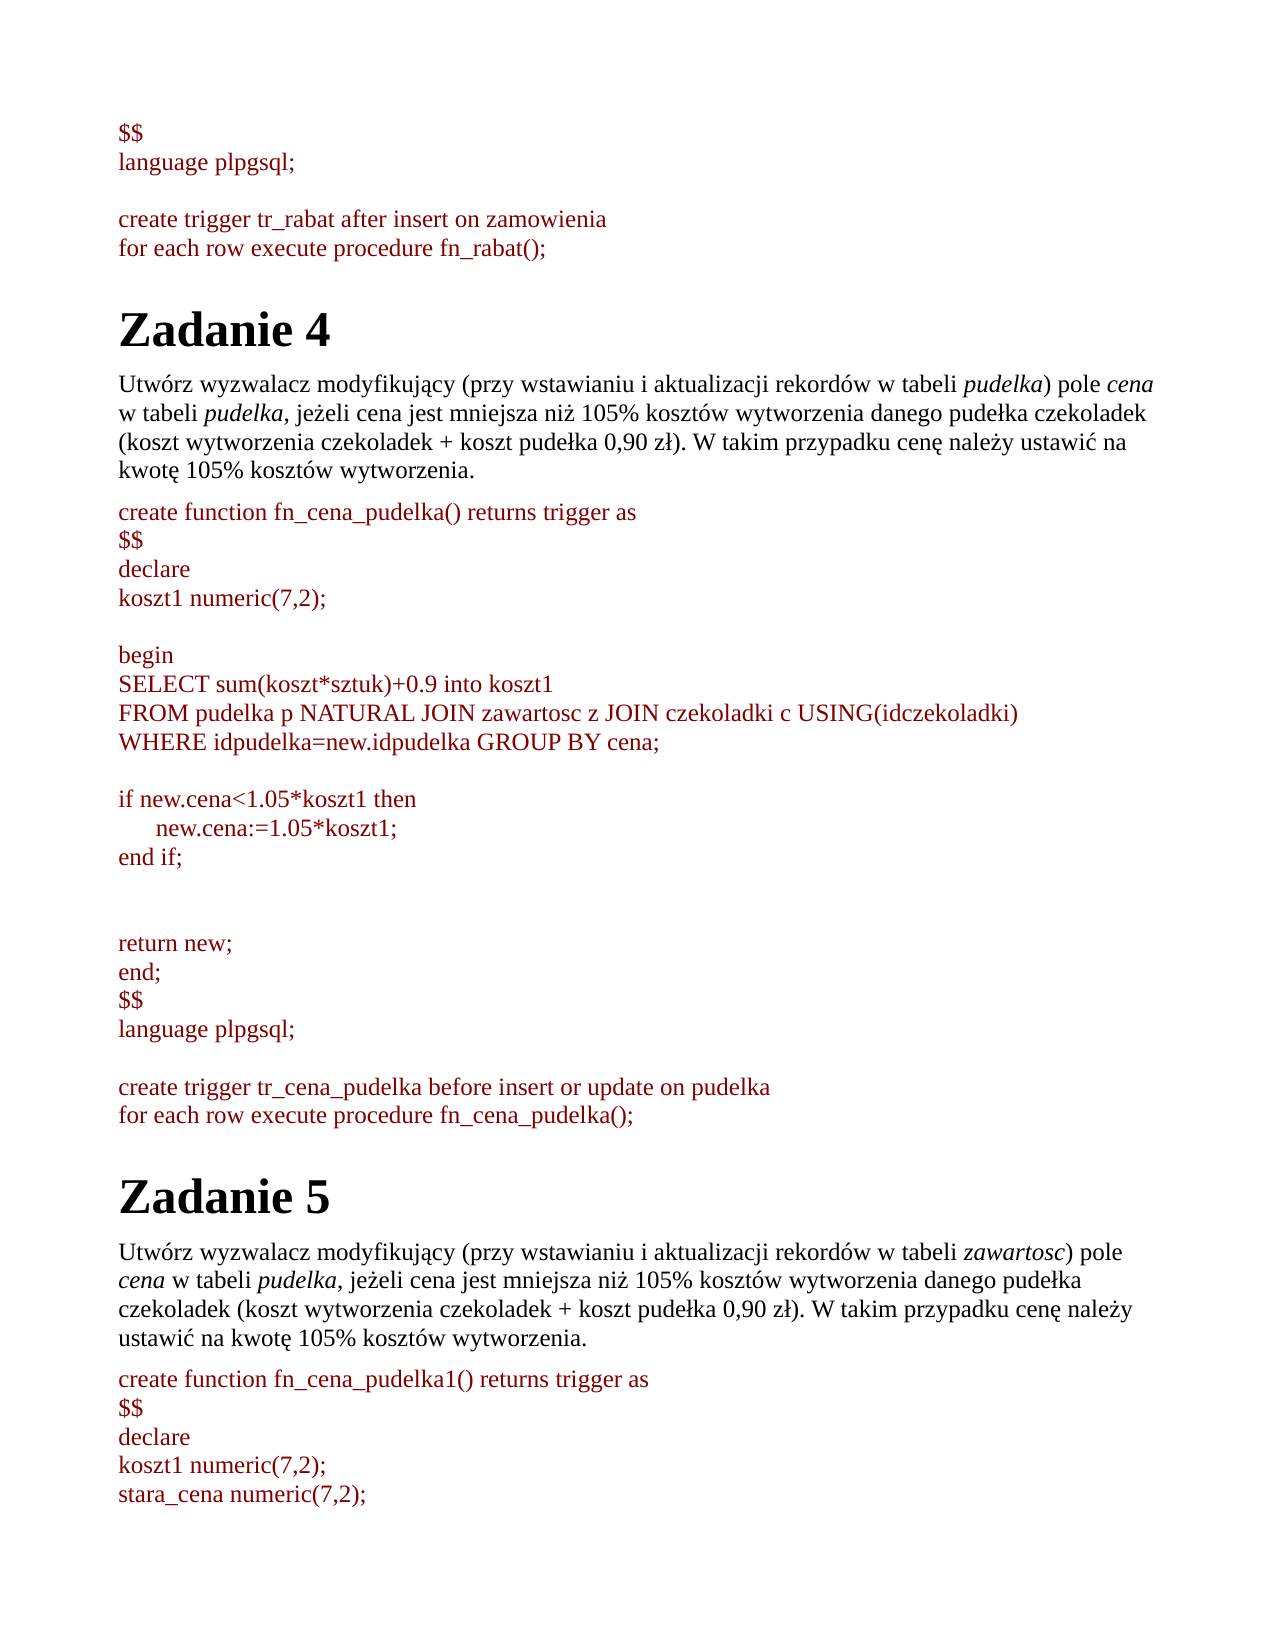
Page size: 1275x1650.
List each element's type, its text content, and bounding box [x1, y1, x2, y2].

text Utwórz wyzwalacz modyfikujący (przy wstawianiu i aktualizacji rekordów w tabeli pudelka) pole cena w tabeli pudelka, jeżeli cena jest mniejsza niż 105% kosztów wytworzenia danego pudełka czekoladek (koszt wytworzenia czekoladek + koszt pudełka 0,90 zł). W takim przypadku cenę należy ustawić na kwotę 105% kosztów wytworzenia. [118, 369, 1157, 484]
text $$ language plpgsql; create trigger tr_rabat after insert on zamowienia for each row execute procedure fn_rabat(); [118, 118, 1157, 262]
text create function fn_cena_pudelka1() returns trigger as $$ declare koszt1 numeric(7,2); stara_cena numeric(7,2); [118, 1364, 1157, 1508]
subtitle Zadanie 4 [118, 299, 1157, 357]
text Utwórz wyzwalacz modyfikujący (przy wstawianiu i aktualizacji rekordów w tabeli zawartosc) pole cena w tabeli pudelka, jeżeli cena jest mniejsza niż 105% kosztów wytworzenia danego pudełka czekoladek (koszt wytworzenia czekoladek + koszt pudełka 0,90 zł). W takim przypadku cenę należy ustawić na kwotę 105% kosztów wytworzenia. [118, 1237, 1157, 1352]
subtitle Zadanie 5 [118, 1167, 1157, 1224]
text create function fn_cena_pudelka() returns trigger as $$ declare koszt1 numeric(7,2); begin SELECT sum(koszt*sztuk)+0.9 into koszt1 FROM pudelka p NATURAL JOIN zawartosc z JOIN czekoladki c USING(idczekoladki) WHERE idpudelka=new.idpudelka GROUP BY cena; if new.cena<1.05*koszt1 then new.cena:=1.05*koszt1; end if; return new; end; $$ language plpgsql; create trigger tr_cena_pudelka before insert or update on pudelka for each row execute procedure fn_cena_pudelka(); [118, 497, 1157, 1129]
